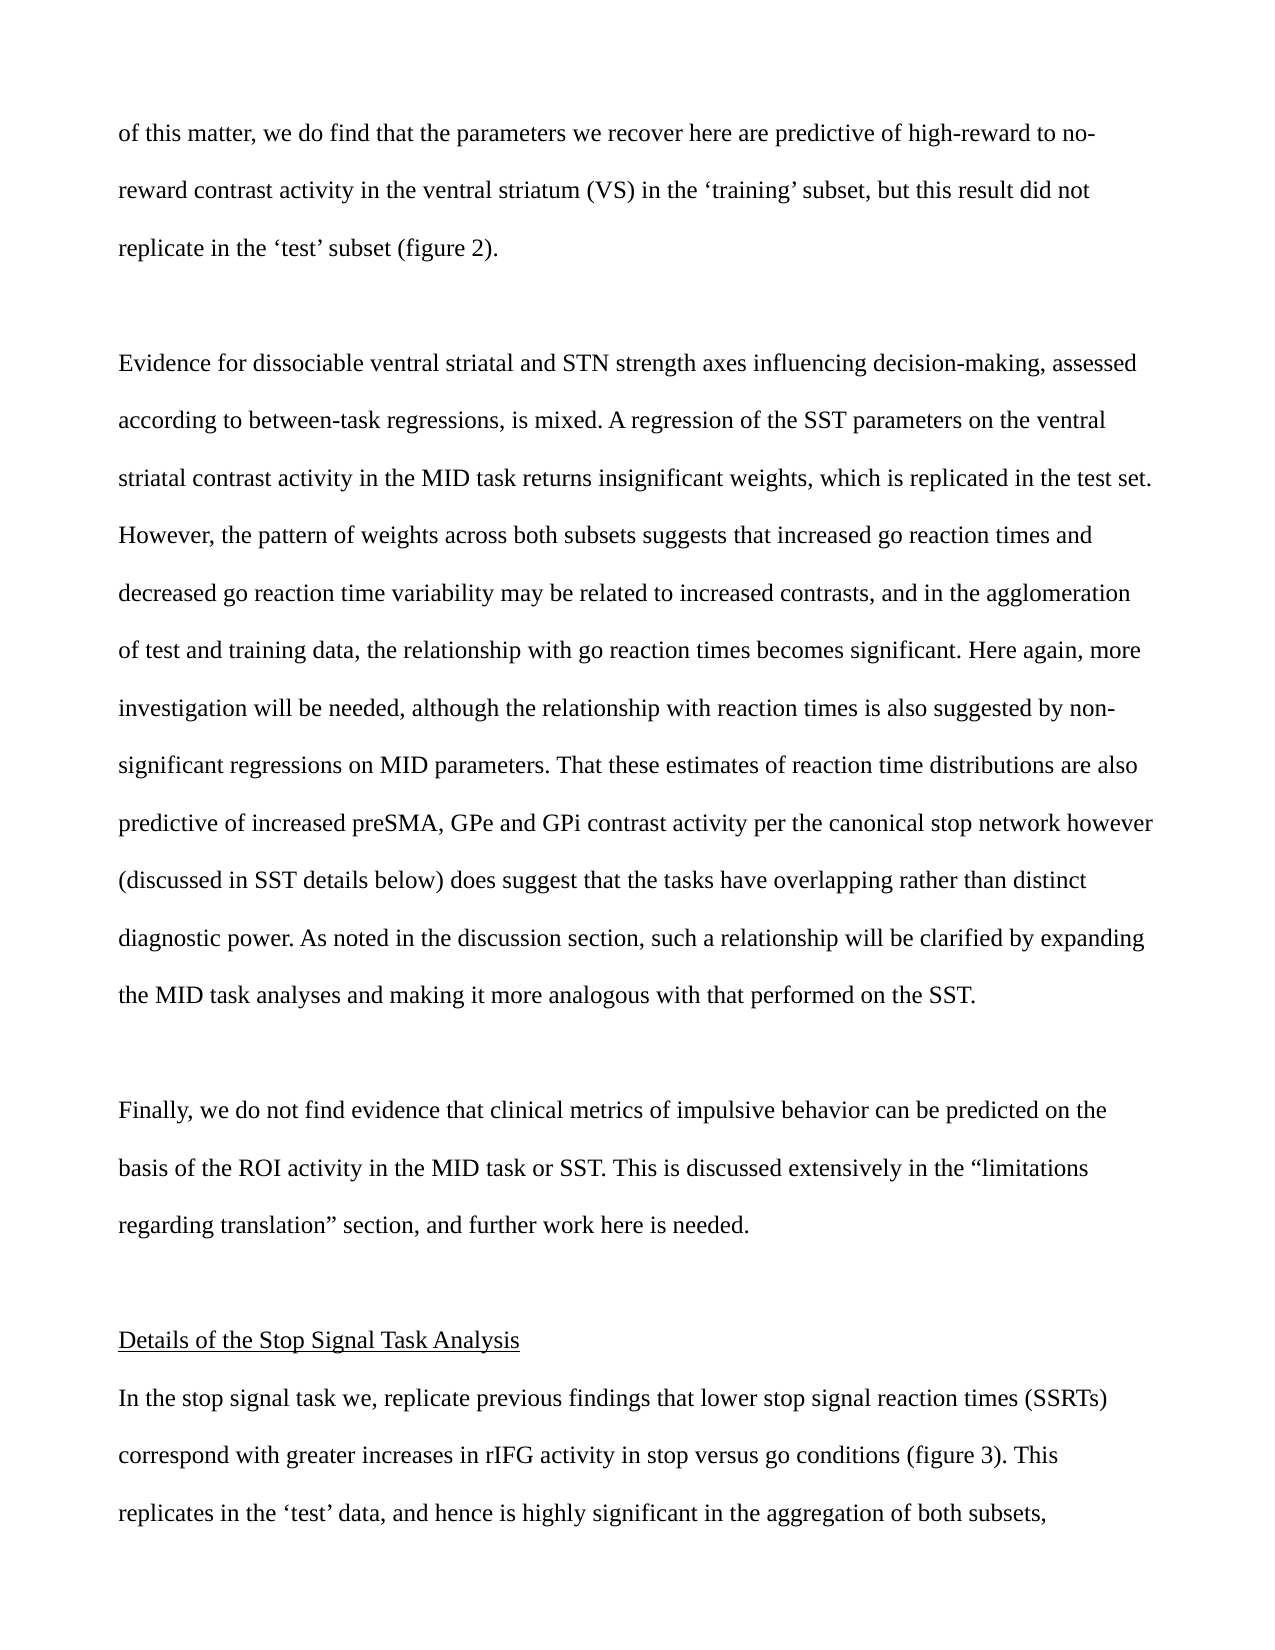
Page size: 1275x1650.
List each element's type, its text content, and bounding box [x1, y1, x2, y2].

text Finally, we do not find evidence that clinical metrics of impulsive behavior can be predicted on the basis of the ROI activity in the MID task or SST. This is discussed extensively in the “limitations regarding translation” section, and further work here is needed. [118, 1096, 1157, 1239]
text In the stop signal task we, replicate previous findings that lower stop signal reaction times (SSRTs) correspond with greater increases in rIFG activity in stop versus go conditions (figure 3). This replicates in the ‘test’ data, and hence is highly significant in the aggregation of both subsets, [118, 1383, 1157, 1527]
text Evidence for dissociable ventral striatal and STN strength axes influencing decision-making, assessed according to between-task regressions, is mixed. A regression of the SST parameters on the ventral striatal contrast activity in the MID task returns insignificant weights, which is replicated in the test set. However, the pattern of weights across both subsets suggests that increased go reaction times and decreased go reaction time variability may be related to increased contrasts, and in the agglomeration of test and training data, the relationship with go reaction times becomes significant. Here again, more investigation will be needed, although the relationship with reaction times is also suggested by non-significant regressions on MID parameters. That these estimates of reaction time distributions are also predictive of increased preSMA, GPe and GPi contrast activity per the canonical stop network however (discussed in SST details below) does suggest that the tasks have overlapping rather than distinct diagnostic power. As noted in the discussion section, such a relationship will be clarified by expanding the MID task analyses and making it more analogous with that performed on the SST. [118, 348, 1157, 1009]
text Details of the Stop Signal Task Analysis [118, 1326, 1157, 1354]
text of this matter, we do find that the parameters we recover here are predictive of high-reward to no-reward contrast activity in the ventral striatum (VS) in the ‘training’ subset, but this result did not replicate in the ‘test’ subset (figure 2). [118, 118, 1157, 262]
